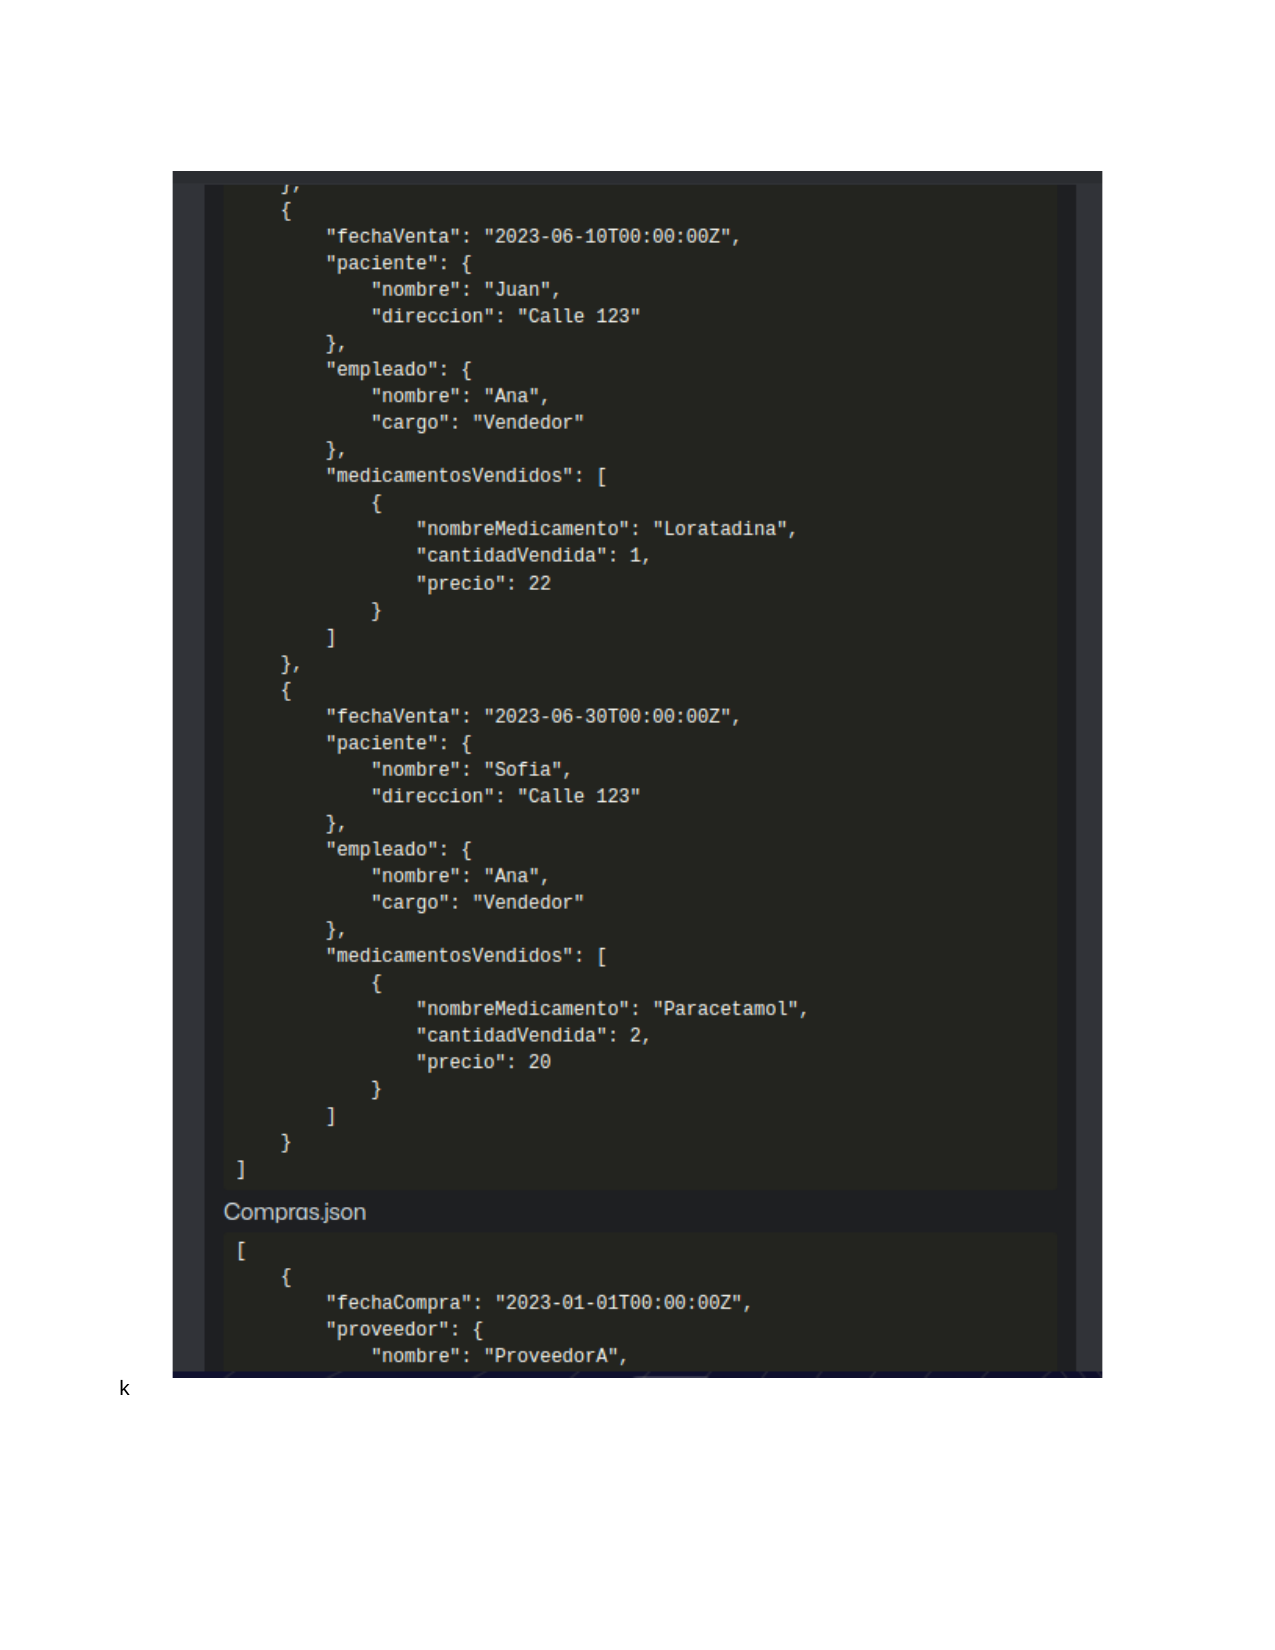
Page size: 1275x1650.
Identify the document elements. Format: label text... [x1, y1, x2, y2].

picture [172, 171, 1103, 1378]
text k [118, 171, 1157, 1401]
